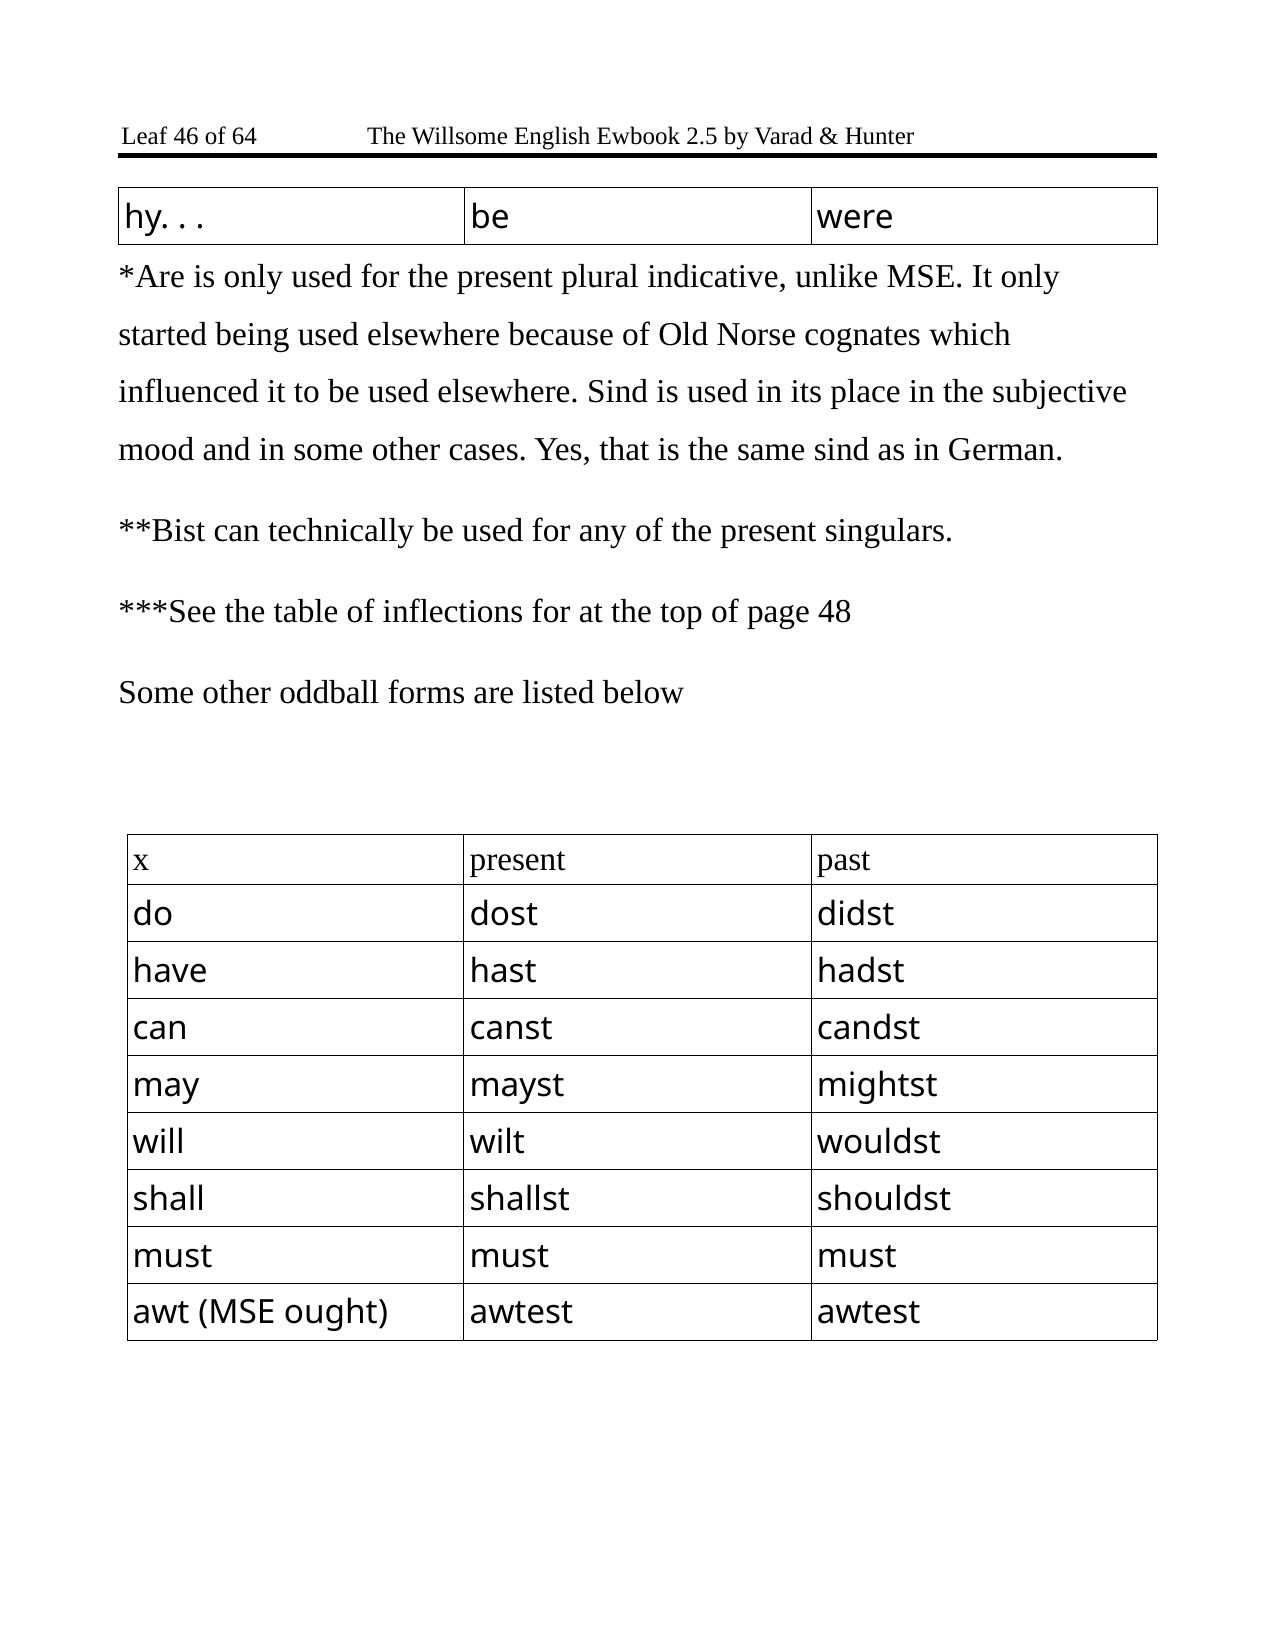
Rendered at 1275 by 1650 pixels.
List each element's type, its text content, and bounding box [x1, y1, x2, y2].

table_cell must [128, 1227, 463, 1282]
table_cell hast [464, 942, 811, 998]
table_header present [464, 835, 811, 884]
table_cell were [812, 188, 1157, 244]
text Some other oddball forms are listed below [118, 672, 1157, 711]
table_cell awtest [812, 1284, 1157, 1339]
table_cell shall [128, 1170, 463, 1226]
table_cell hadst [812, 942, 1157, 998]
table_cell be [465, 188, 811, 244]
table_cell wouldst [812, 1113, 1157, 1168]
table_cell mayst [464, 1056, 811, 1112]
table_cell mightst [812, 1056, 1157, 1112]
table_cell candst [812, 999, 1157, 1054]
table_header x [128, 835, 463, 884]
table_header past [812, 835, 1157, 884]
text ***See the table of inflections for at the top of page 48 [118, 591, 1157, 629]
table_cell have [128, 942, 463, 998]
table_cell may [128, 1056, 463, 1112]
table_cell canst [464, 999, 811, 1054]
table_cell wilt [464, 1113, 811, 1168]
table_cell shouldst [812, 1170, 1157, 1226]
table_cell dost [464, 885, 811, 941]
table_cell shallst [464, 1170, 811, 1226]
table_cell awt (MSE ought) [128, 1284, 463, 1339]
table_cell do [128, 885, 463, 941]
table_cell didst [812, 885, 1157, 941]
table_cell must [812, 1227, 1157, 1282]
table_cell hy. . . [119, 188, 464, 244]
table_cell can [128, 999, 463, 1054]
text **Bist can technically be used for any of the present singulars. [118, 510, 1157, 548]
table_cell awtest [464, 1284, 811, 1339]
table_cell will [128, 1113, 463, 1168]
text *Are is only used for the present plural indicative, unlike MSE. It only started being used elsewhere because of Old Norse cognates which influenced it to be used elsewhere. Sind is used in its place in the subjective mood and in some other cases. Yes, that is the same sind as in German. [118, 256, 1157, 467]
table_cell must [464, 1227, 811, 1282]
